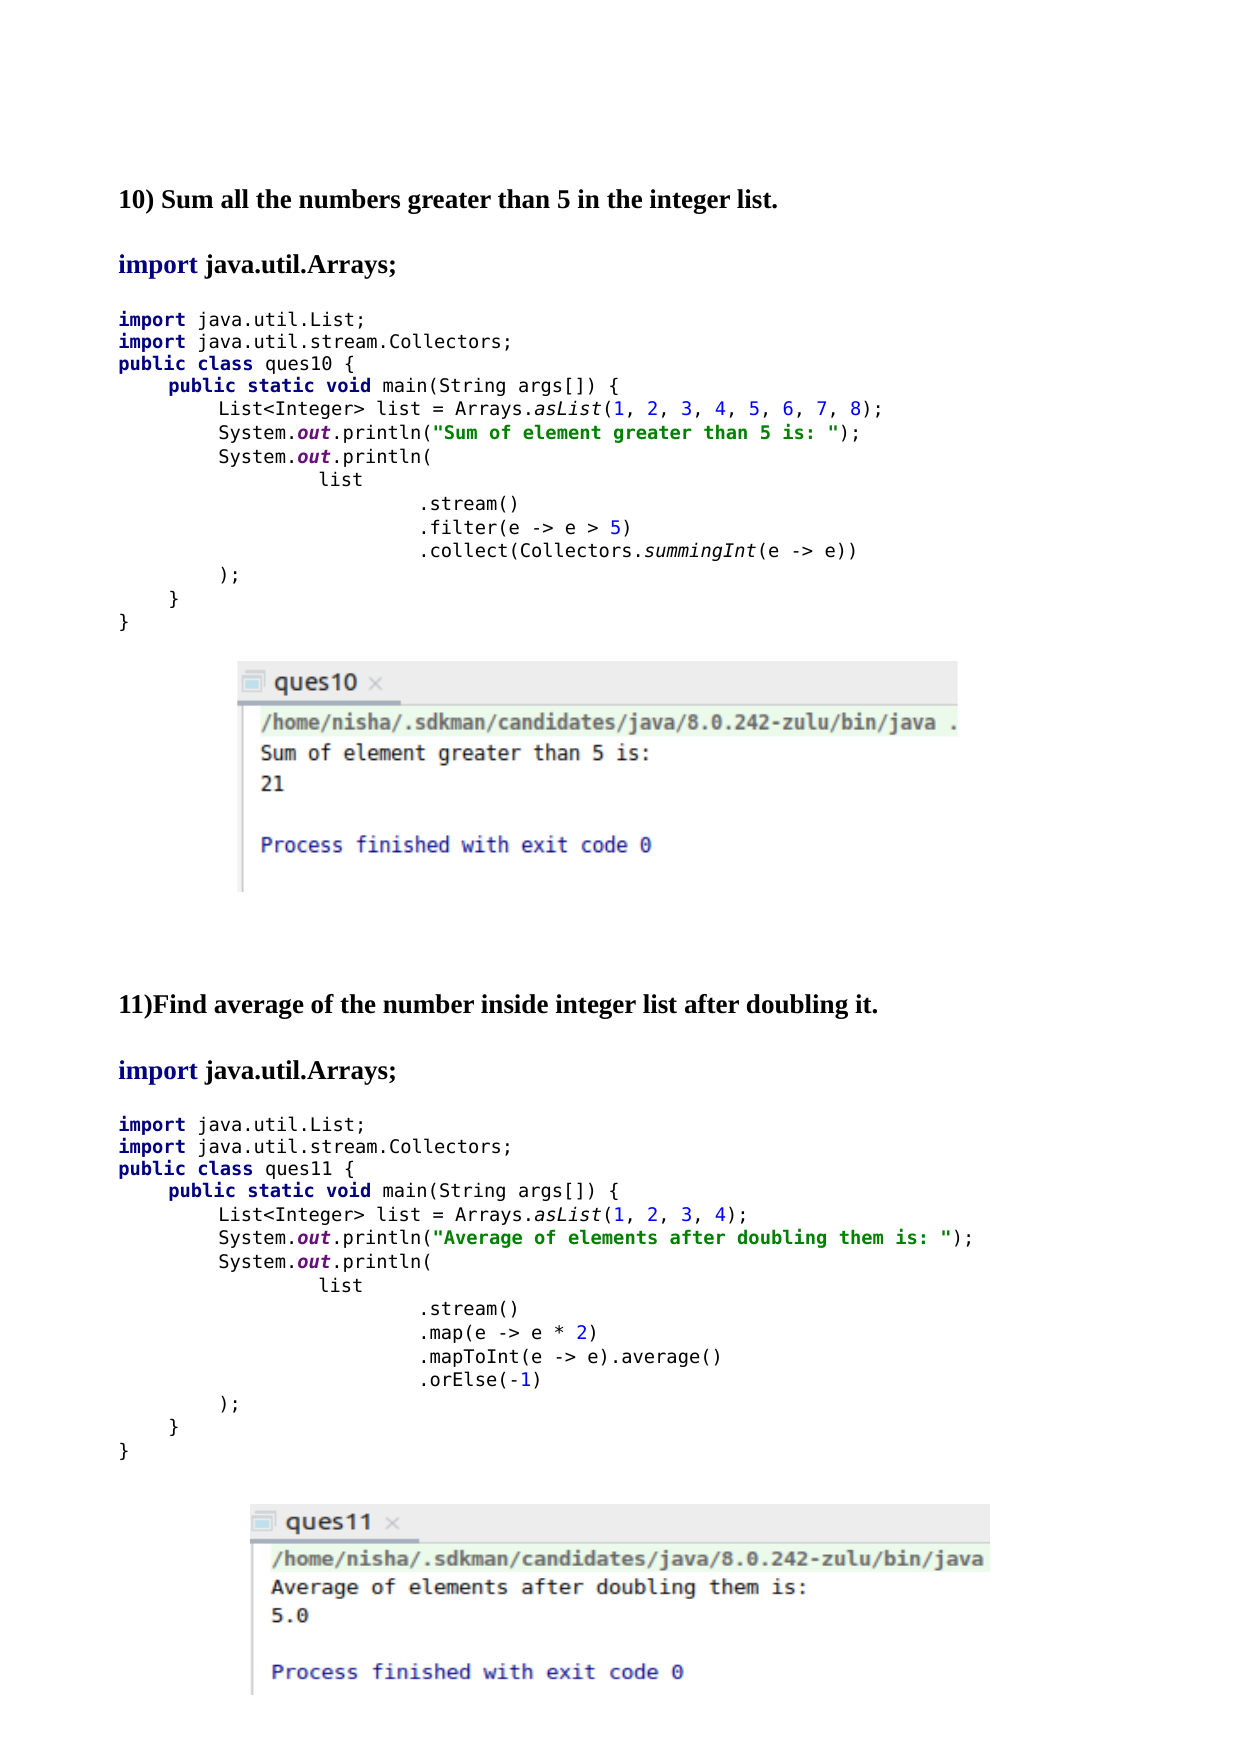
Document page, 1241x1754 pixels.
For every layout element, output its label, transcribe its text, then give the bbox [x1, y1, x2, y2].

text list [118, 469, 1122, 493]
text import java.util.stream.Collectors; [118, 1136, 1122, 1158]
picture [250, 1504, 990, 1695]
text 10) Sum all the numbers greater than 5 in the integer list. [118, 183, 1122, 214]
text } [118, 1417, 1122, 1440]
text public class ques10 { [118, 353, 1122, 375]
text import java.util.List; [118, 309, 1122, 331]
text import java.util.Arrays; [118, 1054, 1122, 1085]
text .stream() [118, 493, 1122, 517]
text List<Integer> list = Arrays.asList(1, 2, 3, 4, 5, 6, 7, 8); [118, 398, 1122, 422]
text } [118, 611, 1122, 633]
text public static void main(String args[]) { [118, 1180, 1122, 1204]
text ); [118, 1393, 1122, 1417]
text .collect(Collectors.summingInt(e -> e)) [118, 540, 1122, 564]
text import java.util.List; [118, 1114, 1122, 1136]
text public class ques11 { [118, 1158, 1122, 1180]
text } [118, 1440, 1122, 1462]
text } [118, 588, 1122, 611]
text ); [118, 564, 1122, 588]
text public static void main(String args[]) { [118, 375, 1122, 398]
text .map(e -> e * 2) [118, 1322, 1122, 1346]
text .filter(e -> e > 5) [118, 517, 1122, 540]
text List<Integer> list = Arrays.asList(1, 2, 3, 4); [118, 1204, 1122, 1227]
text .orElse(-1) [118, 1369, 1122, 1393]
text .mapToInt(e -> e).average() [118, 1346, 1122, 1369]
text list [118, 1275, 1122, 1298]
text System.out.println("Average of elements after doubling them is: "); [118, 1227, 1122, 1251]
text System.out.println("Sum of element greater than 5 is: "); [118, 422, 1122, 446]
text .stream() [118, 1298, 1122, 1322]
picture [237, 661, 958, 892]
text System.out.println( [118, 1251, 1122, 1275]
text import java.util.Arrays; [118, 248, 1122, 280]
text 11)Find average of the number inside integer list after doubling it. [118, 989, 1122, 1020]
text import java.util.stream.Collectors; [118, 331, 1122, 353]
text System.out.println( [118, 446, 1122, 469]
